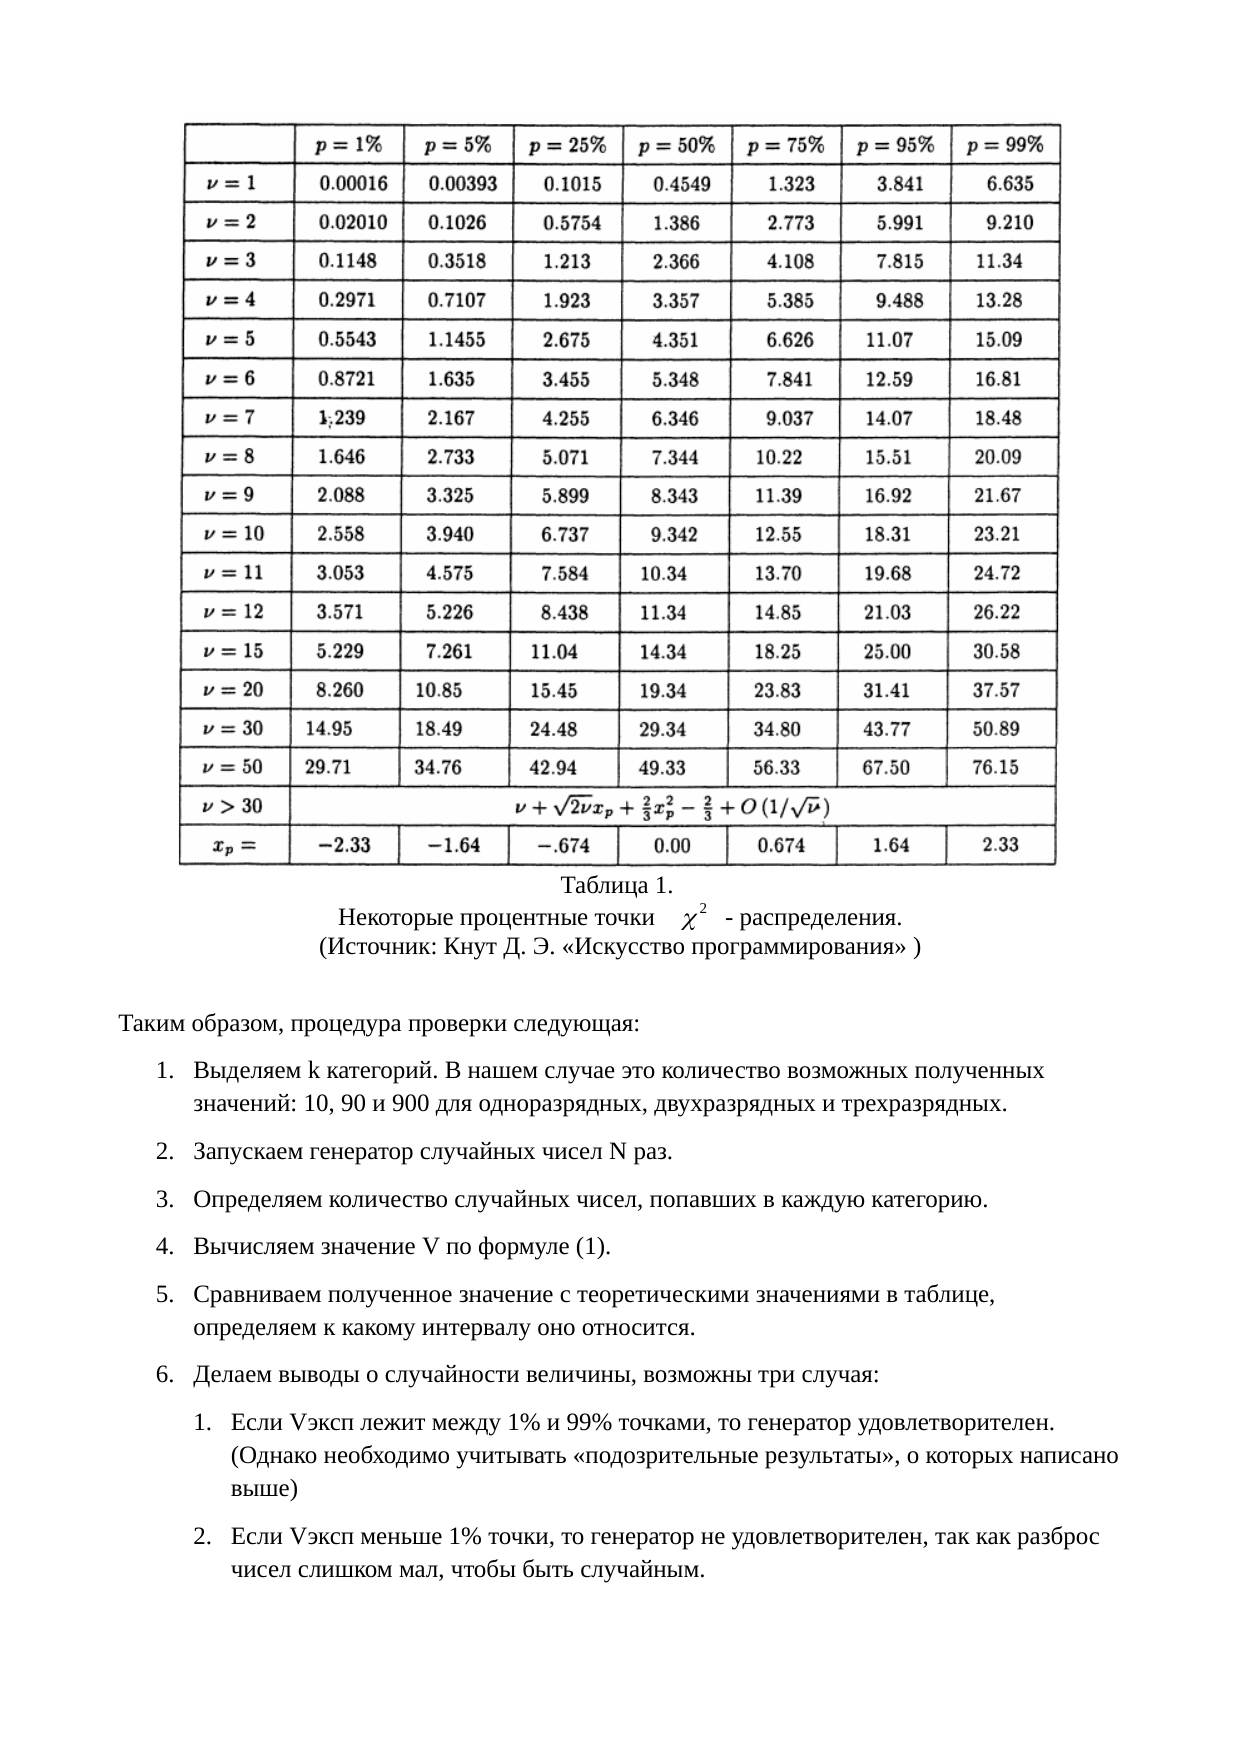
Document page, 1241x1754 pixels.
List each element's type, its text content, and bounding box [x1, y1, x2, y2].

list Запускаем генератор случайных чисел N раз. [156, 1136, 1122, 1165]
list Определяем количество случайных чисел, попавших в каждую категорию. [156, 1184, 1122, 1212]
picture [178, 118, 1062, 871]
table_header Таблица 1. Некоторые процентные точки - распределения. (Источник: Кнут Д. Э. «Искусство программирования» ) [118, 118, 1122, 960]
list Делаем выводы о случайности величины, возможны три случая: [156, 1359, 1122, 1388]
list Выделяем k категорий. В нашем случае это количество возможных полученных значений: 10, 90 и 900 для одноразрядных, двухразрядных и трехразрядных. [156, 1055, 1122, 1117]
text Таким образом, процедура проверки следующая: [118, 1008, 1122, 1037]
list Вычисляем значение V по формуле (1). [156, 1231, 1122, 1260]
list Если Vэксп меньше 1% точки, то генератор не удовлетворителен, так как разброс чисел слишком мал, чтобы быть случайным. [193, 1521, 1122, 1582]
list Если Vэксп лежит между 1% и 99% точками, то генератор удовлетворителен. (Однако необходимо учитывать «подозрительные результаты», о которых написано выше) [193, 1407, 1122, 1502]
list Сравниваем полученное значение с теоретическими значениями в таблице, определяем к какому интервалу оно относится. [156, 1279, 1122, 1341]
